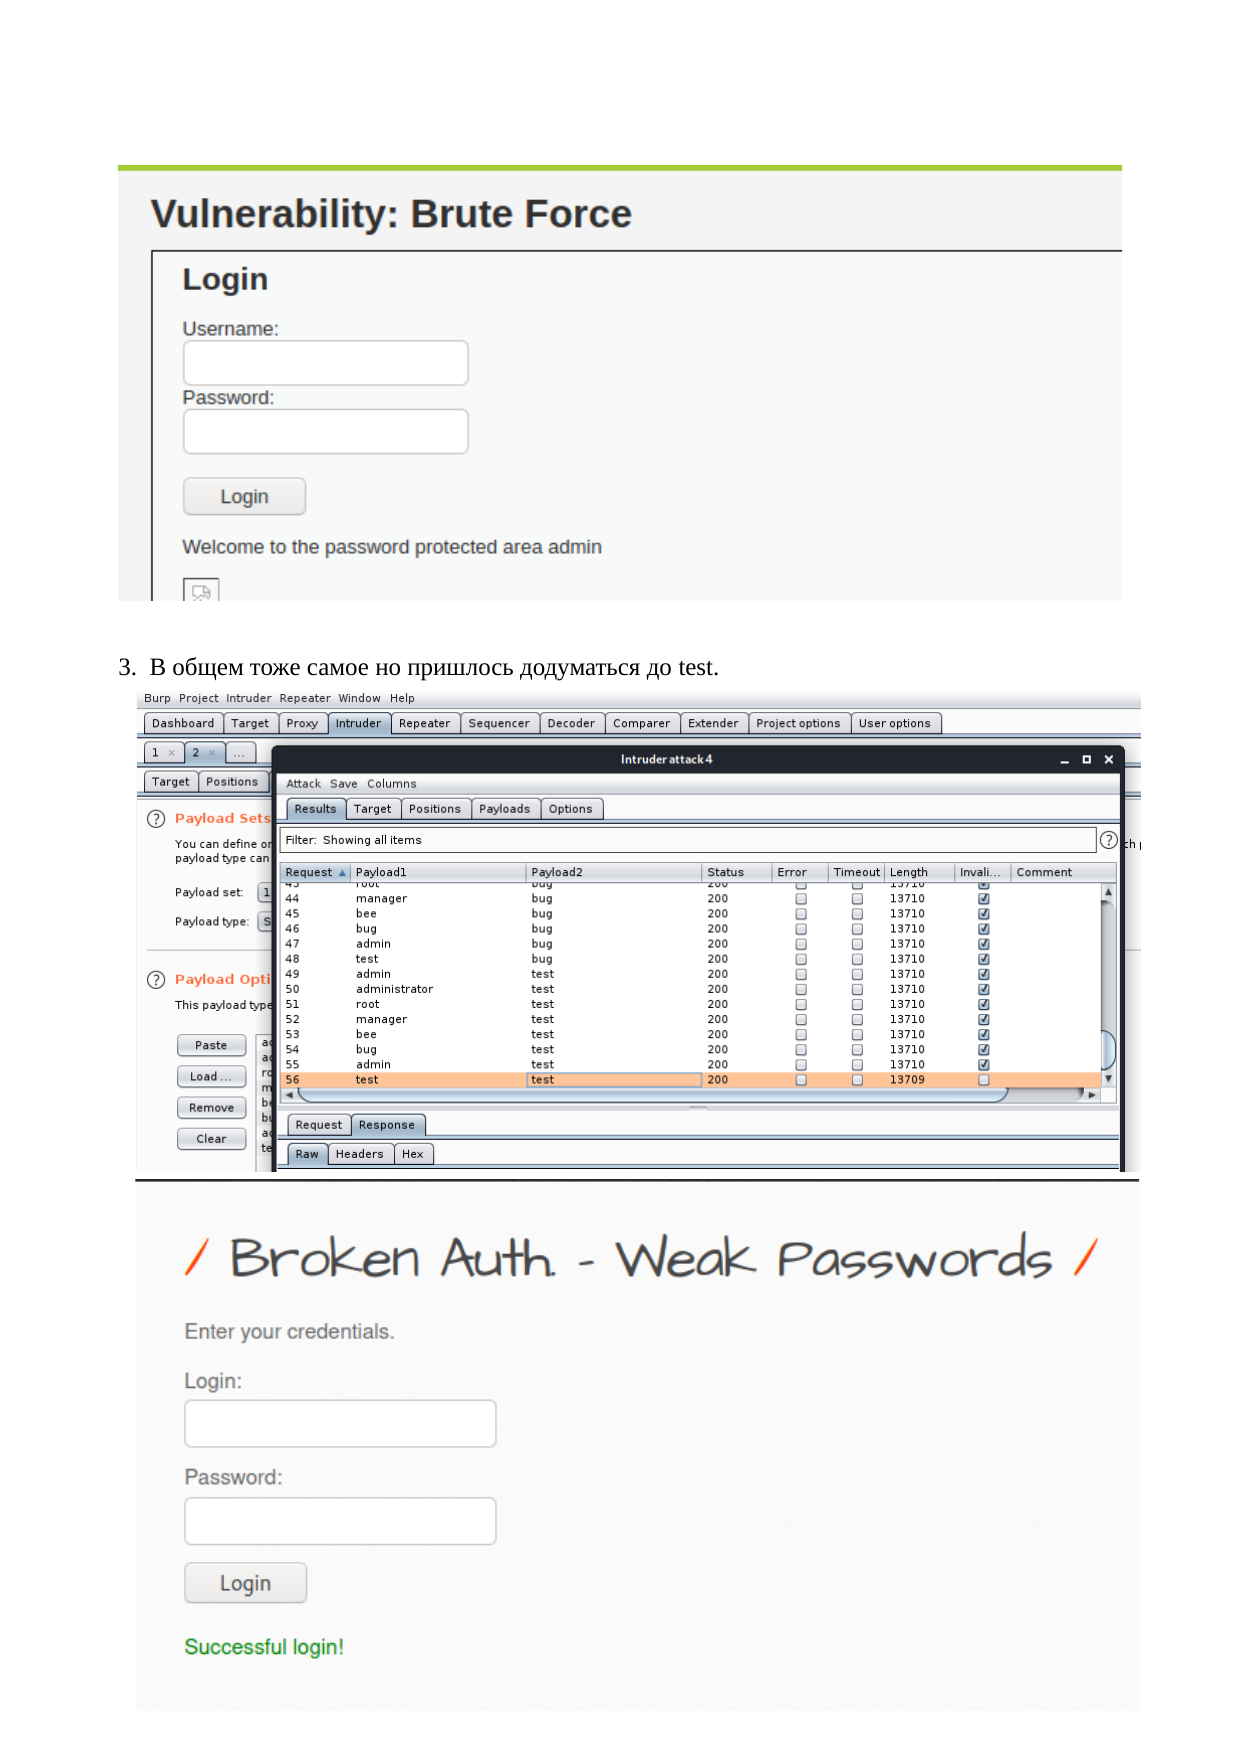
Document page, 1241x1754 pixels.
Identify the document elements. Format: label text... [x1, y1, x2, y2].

picture [118, 165, 1123, 601]
text 3. В общем тоже самое но пришлось додуматься до test. [118, 652, 1122, 681]
picture [135, 1179, 1140, 1711]
picture [136, 691, 1141, 1172]
